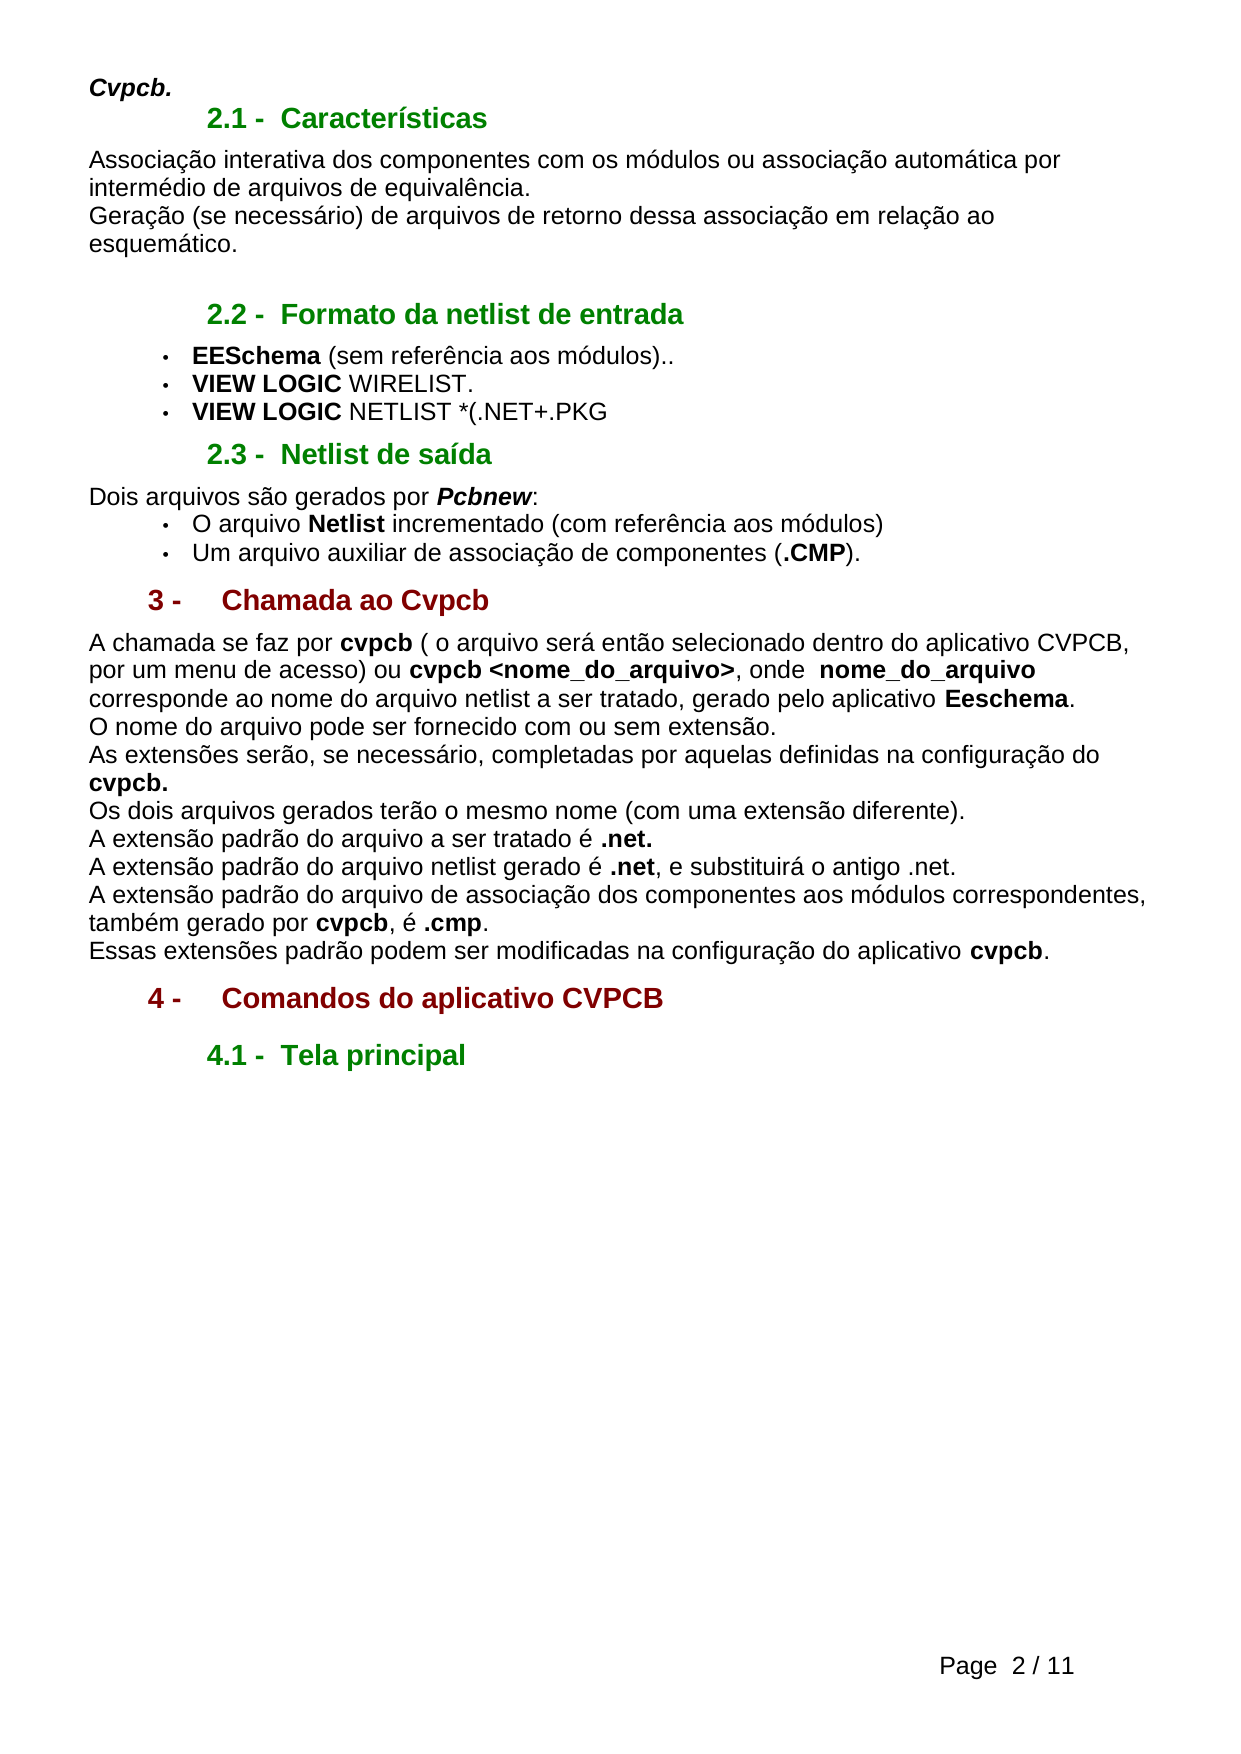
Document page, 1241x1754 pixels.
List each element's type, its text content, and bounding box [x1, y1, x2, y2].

text Dois arquivos são gerados por Pcbnew: [88, 482, 1152, 510]
text Geração (se necessário) de arquivos de retorno dessa associação em relação ao esquemático. [88, 202, 1152, 258]
text As extensões serão, se necessário, completadas por aquelas definidas na configuração do cvpcb. [88, 741, 1152, 797]
text Associação interativa dos componentes com os módulos ou associação automática por intermédio de arquivos de equivalência. [88, 146, 1152, 202]
list EESchema (sem referência aos módulos).. [162, 342, 1152, 370]
list VIEW LOGIC NETLIST *(.NET+.PKG [162, 398, 1152, 426]
subtitle Formato da netlist de entrada [207, 298, 1152, 331]
subtitle Comandos do aplicativo CVPCB [148, 982, 1152, 1015]
list VIEW LOGIC WIRELIST. [162, 370, 1152, 398]
list O arquivo Netlist incrementado (com referência aos módulos) [162, 510, 1152, 538]
subtitle Netlist de saída [207, 438, 1152, 471]
text A extensão padrão do arquivo de associação dos componentes aos módulos correspondentes, também gerado por cvpcb, é .cmp. [88, 881, 1152, 937]
subtitle Chamada ao Cvpcb [148, 584, 1152, 617]
text Essas extensões padrão podem ser modificadas na configuração do aplicativo cvpcb. [88, 937, 1152, 965]
list Um arquivo auxiliar de associação de componentes (.CMP). [162, 538, 1152, 566]
text A extensão padrão do arquivo a ser tratado é .net. [88, 824, 1152, 853]
subtitle Características [207, 102, 1152, 134]
text A extensão padrão do arquivo netlist gerado é .net, e substituirá o antigo .net. [88, 853, 1152, 881]
text O nome do arquivo pode ser fornecido com ou sem extensão. [88, 712, 1152, 741]
text A chamada se faz por cvpcb ( o arquivo será então selecionado dentro do aplicativo CVPCB, por um menu de acesso) ou cvpcb <nome_do_arquivo>, onde nome_do_arquivo corresponde ao nome do arquivo netlist a ser tratado, gerado pelo aplicativo Eeschema. [88, 628, 1152, 712]
subtitle Tela principal [207, 1038, 1152, 1071]
text Os dois arquivos gerados terão o mesmo nome (com uma extensão diferente). [88, 797, 1152, 824]
